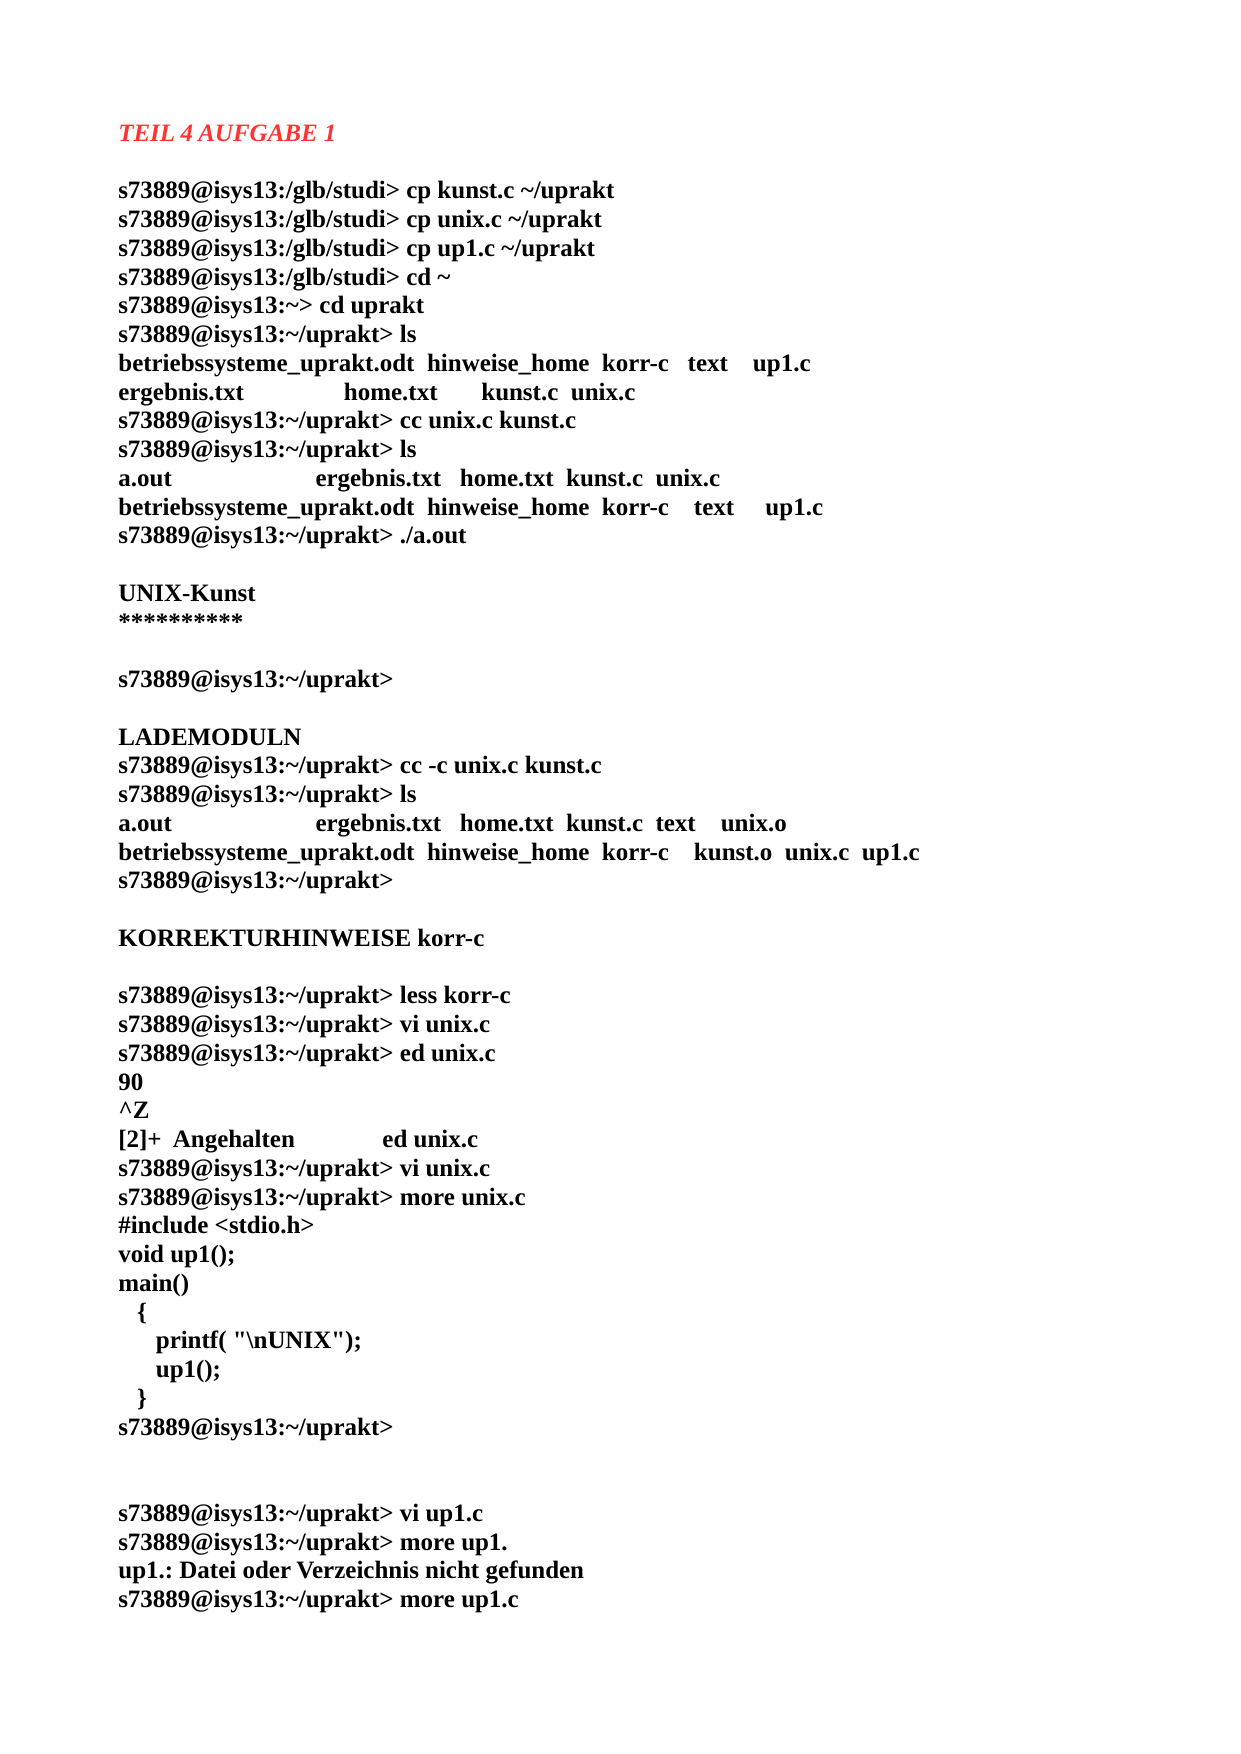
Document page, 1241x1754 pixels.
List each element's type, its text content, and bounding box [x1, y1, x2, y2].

text s73889@isys13:~/uprakt> [118, 866, 1122, 894]
text s73889@isys13:~/uprakt> vi up1.c [118, 1498, 1122, 1527]
text s73889@isys13:~/uprakt> cc -c unix.c kunst.c [118, 751, 1122, 779]
text s73889@isys13:~/uprakt> ed unix.c [118, 1038, 1122, 1067]
text [2]+ Angehalten ed unix.c [118, 1124, 1122, 1153]
text { [118, 1297, 1122, 1326]
text s73889@isys13:~/uprakt> ls [118, 319, 1122, 348]
text s73889@isys13:~/uprakt> ls [118, 434, 1122, 463]
text s73889@isys13:~/uprakt> ls [118, 779, 1122, 808]
text s73889@isys13:/glb/studi> cp unix.c ~/uprakt [118, 204, 1122, 233]
text LADEMODULN [118, 722, 1122, 751]
text s73889@isys13:~/uprakt> less korr-c [118, 981, 1122, 1009]
text ergebnis.txt home.txt kunst.c unix.c [118, 377, 1122, 406]
text s73889@isys13:~/uprakt> vi unix.c [118, 1009, 1122, 1038]
text ^Z [118, 1096, 1122, 1124]
text s73889@isys13:/glb/studi> cp up1.c ~/uprakt [118, 233, 1122, 262]
text up1.: Datei oder Verzeichnis nicht gefunden [118, 1556, 1122, 1584]
text s73889@isys13:~/uprakt> [118, 1412, 1122, 1441]
text ********** [118, 607, 1122, 636]
text #include <stdio.h> [118, 1211, 1122, 1239]
text betriebssysteme_uprakt.odt hinweise_home korr-c text up1.c [118, 492, 1122, 521]
text 90 [118, 1067, 1122, 1096]
text } [118, 1383, 1122, 1412]
text s73889@isys13:~/uprakt> more up1.c [118, 1584, 1122, 1613]
text UNIX-Kunst [118, 578, 1122, 607]
text printf( "\nUNIX"); [118, 1326, 1122, 1354]
text up1(); [118, 1354, 1122, 1383]
text TEIL 4 AUFGABE 1 [118, 118, 1122, 147]
text betriebssysteme_uprakt.odt hinweise_home korr-c text up1.c [118, 348, 1122, 377]
text s73889@isys13:~/uprakt> [118, 664, 1122, 693]
text s73889@isys13:~/uprakt> more up1. [118, 1527, 1122, 1556]
text s73889@isys13:~/uprakt> more unix.c [118, 1182, 1122, 1211]
text s73889@isys13:~/uprakt> cc unix.c kunst.c [118, 406, 1122, 434]
text s73889@isys13:~/uprakt> vi unix.c [118, 1153, 1122, 1182]
text s73889@isys13:~/uprakt> ./a.out [118, 521, 1122, 549]
text betriebssysteme_uprakt.odt hinweise_home korr-c kunst.o unix.c up1.c [118, 837, 1122, 866]
text s73889@isys13:/glb/studi> cp kunst.c ~/uprakt [118, 176, 1122, 204]
text void up1(); [118, 1239, 1122, 1268]
text a.out ergebnis.txt home.txt kunst.c unix.c [118, 463, 1122, 492]
text KORREKTURHINWEISE korr-c [118, 923, 1122, 952]
text main() [118, 1268, 1122, 1297]
text s73889@isys13:~> cd uprakt [118, 291, 1122, 319]
text s73889@isys13:/glb/studi> cd ~ [118, 262, 1122, 291]
text a.out ergebnis.txt home.txt kunst.c text unix.o [118, 808, 1122, 837]
